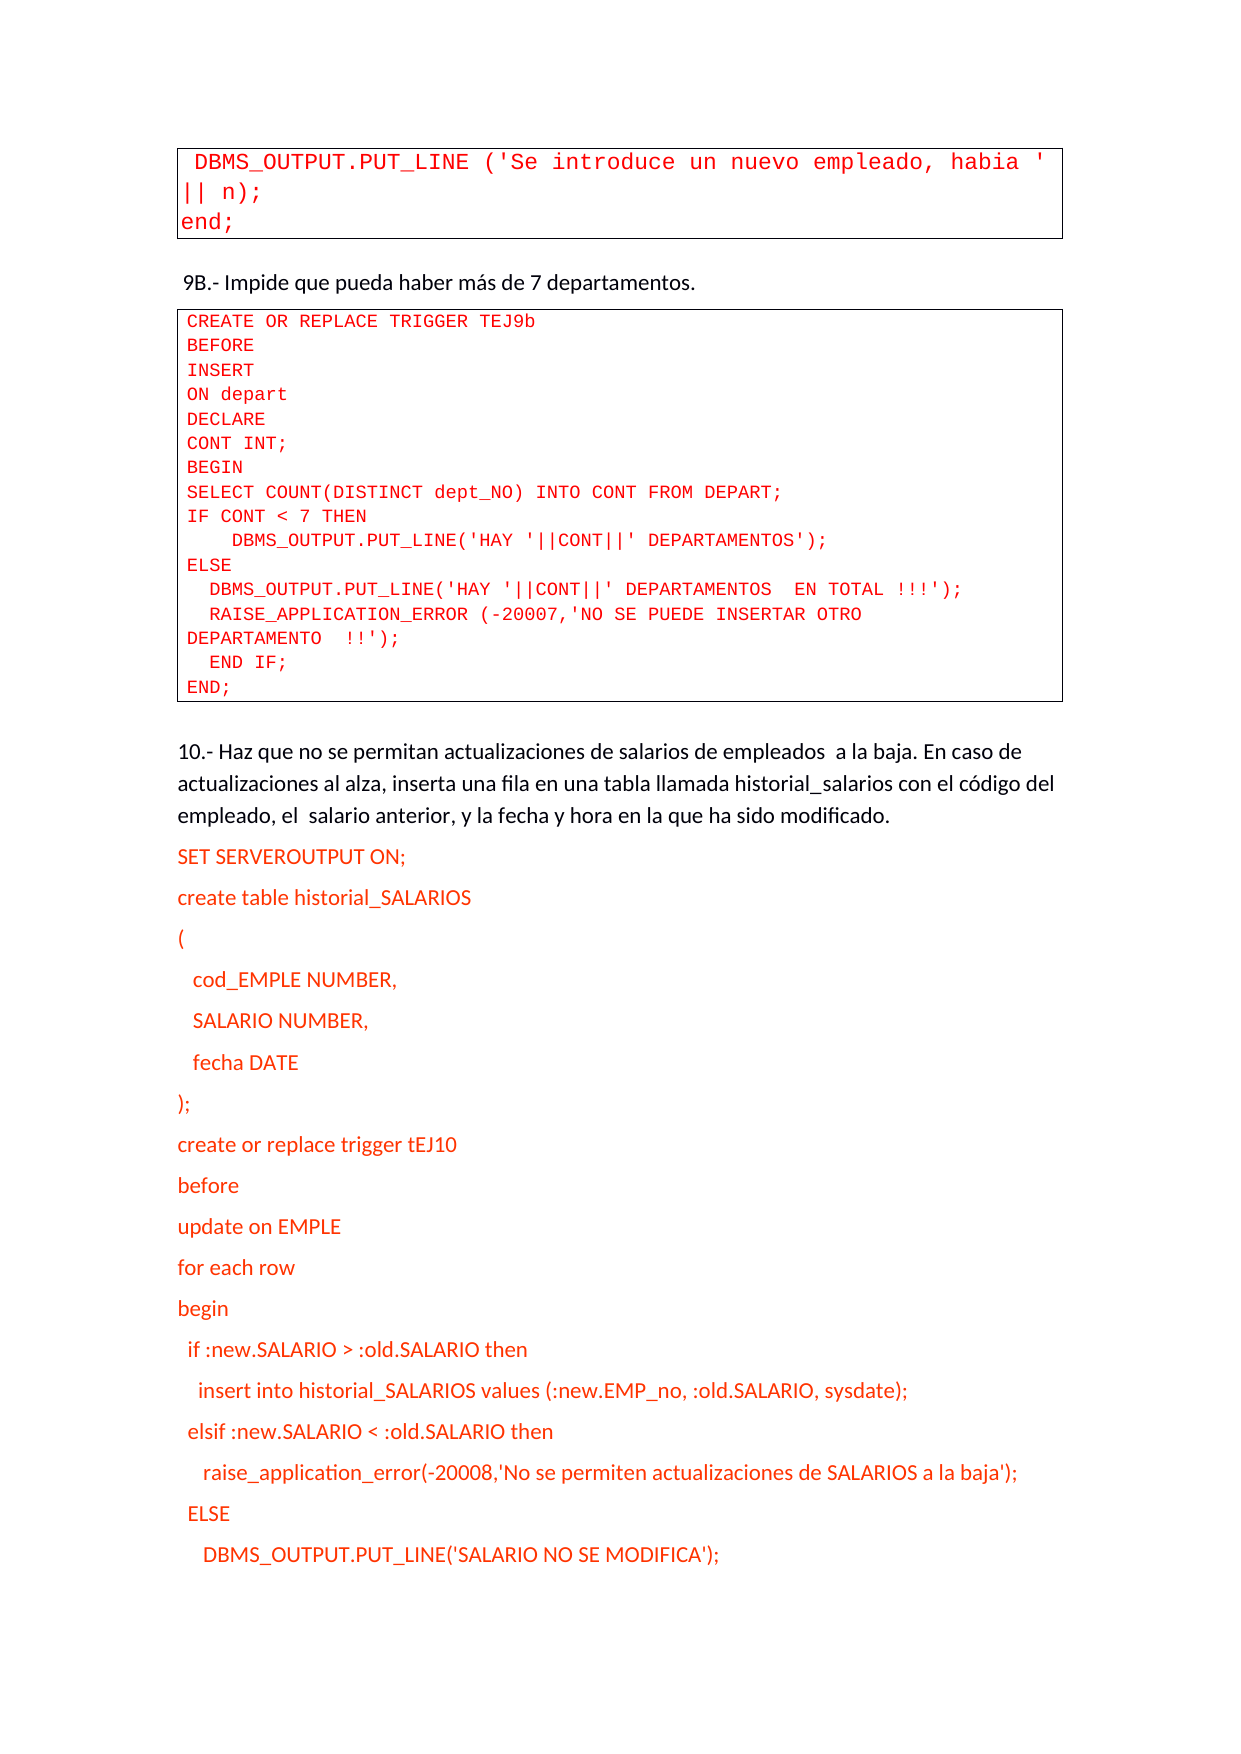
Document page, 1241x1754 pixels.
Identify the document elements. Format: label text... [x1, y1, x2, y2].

text RAISE_APPLICATION_ERROR (-20007,'NO SE PUEDE INSERTAR OTRO DEPARTAMENTO !!'); [178, 601, 1062, 650]
text DBMS_OUTPUT.PUT_LINE('HAY '||CONT||' DEPARTAMENTOS EN TOTAL !!!'); [178, 577, 1062, 601]
text ELSE [177, 1499, 1063, 1527]
text 10.- Haz que no se permitan actualizaciones de salarios de empleados a la baja. En caso de actualizaciones al alza, inserta una fila en una tabla llamada historial_salarios con el código del empleado, el salario anterior, y la fecha y hora en la que ha sido modificado. [177, 737, 1063, 829]
text create or replace trigger tEJ10 [177, 1130, 1063, 1158]
text INSERT [178, 357, 1062, 382]
text ON depart [178, 382, 1062, 406]
text ( [177, 924, 1063, 953]
text raise_application_error(-20008,'No se permiten actualizaciones de SALARIOS a la baja'); [177, 1458, 1063, 1486]
text update on EMPLE [177, 1212, 1063, 1240]
text SALARIO NUMBER, [177, 1007, 1063, 1035]
text begin [177, 1294, 1063, 1322]
text elsif :new.SALARIO < :old.SALARIO then [177, 1417, 1063, 1445]
text SELECT COUNT(DISTINCT dept_NO) INTO CONT FROM DEPART; [178, 479, 1062, 504]
text if :new.SALARIO > :old.SALARIO then [177, 1335, 1063, 1363]
text DECLARE [178, 406, 1062, 431]
text before [177, 1171, 1063, 1199]
text fecha DATE [177, 1048, 1063, 1076]
text BEGIN [178, 455, 1062, 479]
text SET SERVEROUTPUT ON; [177, 842, 1063, 871]
text ); [177, 1089, 1063, 1117]
text DBMS_OUTPUT.PUT_LINE('HAY '||CONT||' DEPARTAMENTOS'); [178, 528, 1062, 552]
text CREATE OR REPLACE TRIGGER TEJ9b [178, 310, 1062, 333]
text END; [178, 674, 1062, 701]
text cod_EMPLE NUMBER, [177, 966, 1063, 994]
text for each row [177, 1253, 1063, 1281]
text CONT INT; [178, 431, 1062, 455]
text BEFORE [178, 333, 1062, 357]
text 9B.- Impide que pueda haber más de 7 departamentos. [177, 268, 1063, 296]
text ELSE [178, 552, 1062, 577]
text IF CONT < 7 THEN [178, 504, 1062, 528]
text create table historial_SALARIOS [177, 883, 1063, 912]
text DBMS_OUTPUT.PUT_LINE ('Se introduce un nuevo empleado, habia ' || n); [178, 149, 1062, 206]
text end; [178, 207, 1062, 238]
text DBMS_OUTPUT.PUT_LINE('SALARIO NO SE MODIFICA'); [177, 1540, 1063, 1568]
text insert into historial_SALARIOS values (:new.EMP_no, :old.SALARIO, sysdate); [177, 1376, 1063, 1404]
text END IF; [178, 650, 1062, 674]
